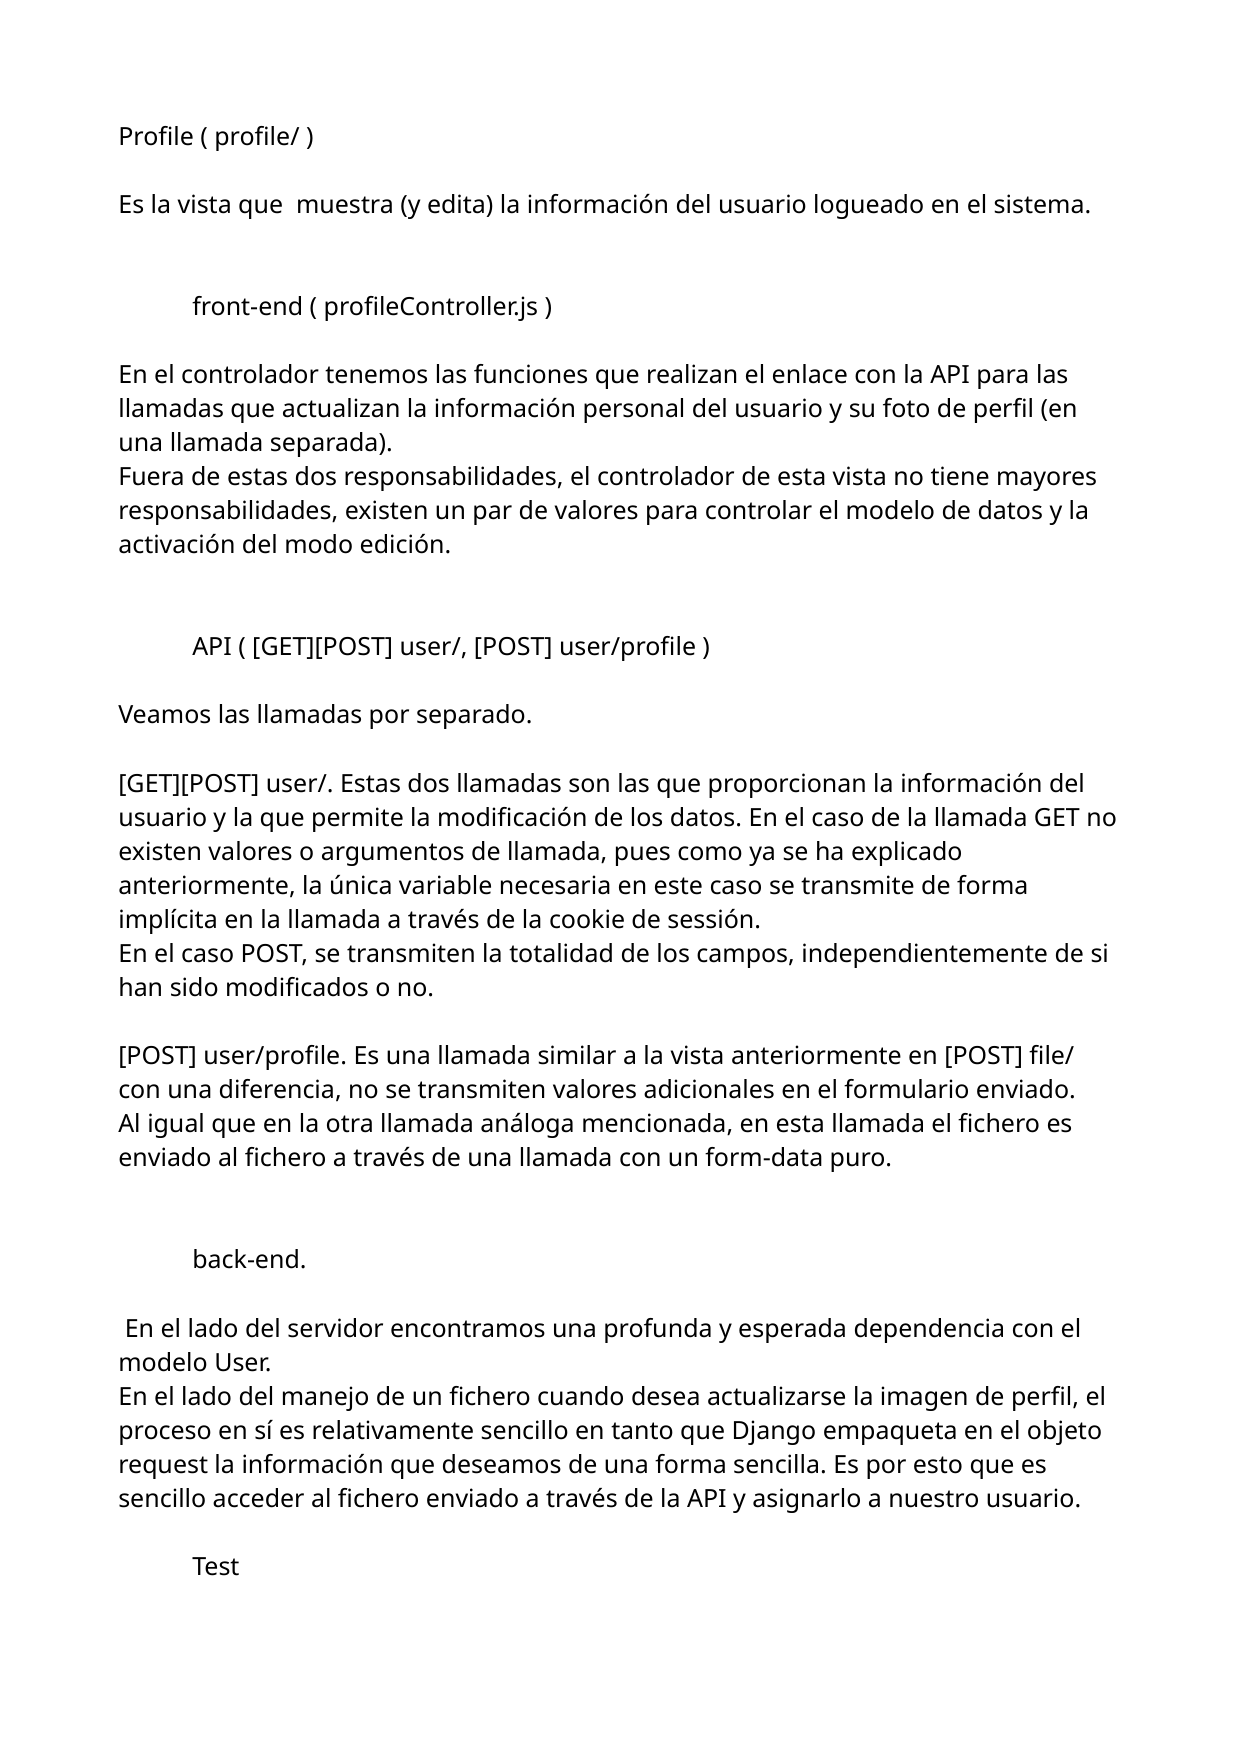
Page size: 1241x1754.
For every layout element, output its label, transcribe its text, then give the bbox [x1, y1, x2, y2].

text Profile ( profile/ ) [118, 118, 1122, 152]
text En el lado del servidor encontramos una profunda y esperada dependencia con el modelo User. En el lado del manejo de un fichero cuando desea actualizarse la imagen de perfil, el proceso en sí es relativamente sencillo en tanto que Django empaqueta en el objeto request la información que deseamos de una forma sencilla. Es por esto que es sencillo acceder al fichero enviado a través de la API y asignarlo a nuestro usuario. [118, 1310, 1122, 1515]
text [POST] user/profile. Es una llamada similar a la vista anteriormente en [POST] file/ con una diferencia, no se transmiten valores adicionales en el formulario enviado. [118, 1038, 1122, 1106]
text Test [118, 1549, 1122, 1583]
text Veamos las llamadas por separado. [118, 697, 1122, 731]
text [GET][POST] user/. Estas dos llamadas son las que proporcionan la información del usuario y la que permite la modificación de los datos. En el caso de la llamada GET no existen valores o argumentos de llamada, pues como ya se ha explicado anteriormente, la única variable necesaria en este caso se transmite de forma implícita en la llamada a través de la cookie de sessión. [118, 765, 1122, 936]
text Es la vista que muestra (y edita) la información del usuario logueado en el sistema. [118, 186, 1122, 220]
text Fuera de estas dos responsabilidades, el controlador de esta vista no tiene mayores responsabilidades, existen un par de valores para controlar el modelo de datos y la activación del modo edición. [118, 459, 1122, 561]
text Al igual que en la otra llamada análoga mencionada, en esta llamada el fichero es enviado al fichero a través de una llamada con un form-data puro. [118, 1106, 1122, 1174]
text front-end ( profileController.js ) [118, 288, 1122, 322]
text En el controlador tenemos las funciones que realizan el enlace con la API para las llamadas que actualizan la información personal del usuario y su foto de perfil (en una llamada separada). [118, 357, 1122, 459]
text En el caso POST, se transmiten la totalidad de los campos, independientemente de si han sido modificados o no. [118, 936, 1122, 1004]
text API ( [GET][POST] user/, [POST] user/profile ) [118, 629, 1122, 663]
text back-end. [118, 1242, 1122, 1276]
